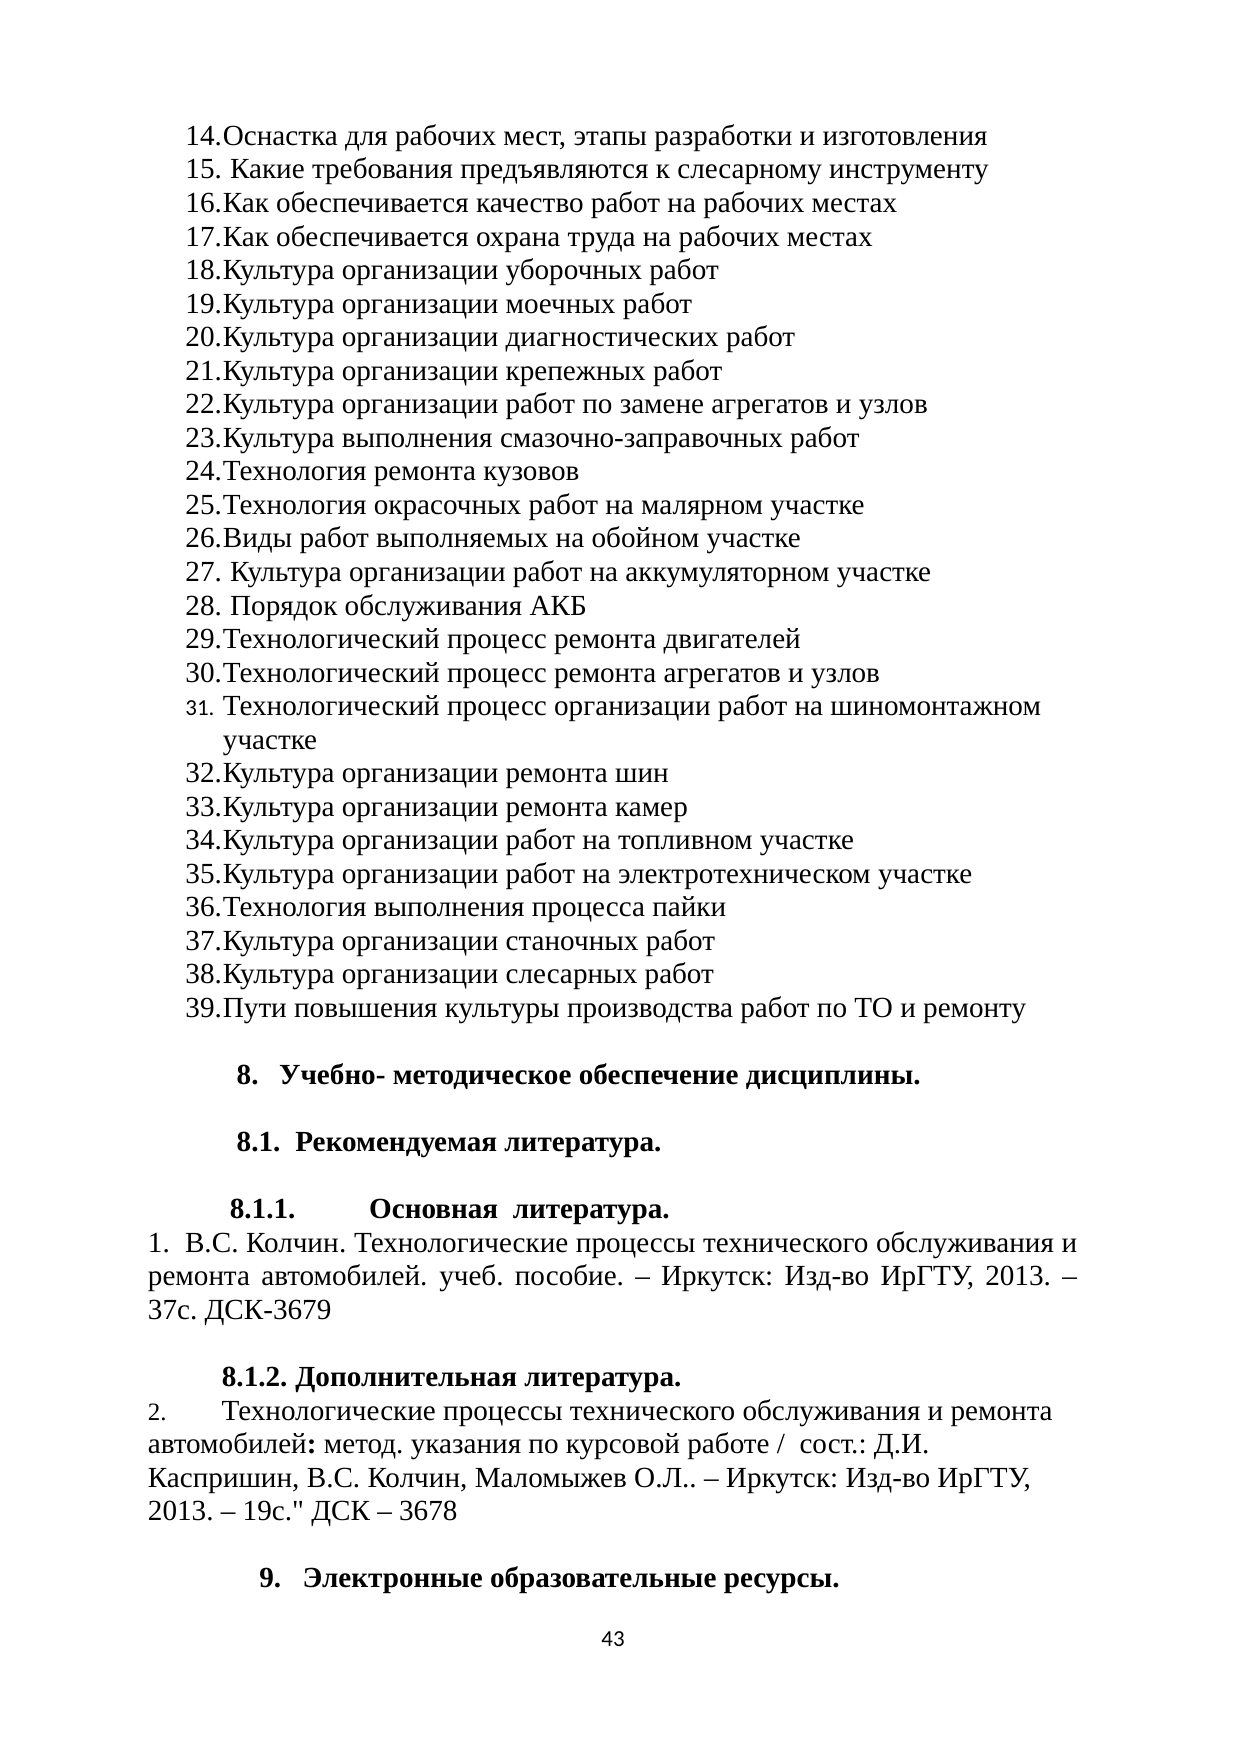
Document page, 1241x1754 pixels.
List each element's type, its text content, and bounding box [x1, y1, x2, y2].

list Порядок обслуживания АКБ [185, 588, 1078, 621]
list Технологический процесс организации работ на шиномонтажном участке [185, 688, 1078, 755]
list Как обеспечивается охрана труда на рабочих местах [185, 219, 1078, 252]
list Учебно- методическое обеспечение дисциплины. [236, 1057, 1078, 1091]
list Технология выполнения процесса пайки [185, 889, 1078, 923]
list Культура организации крепежных работ [185, 353, 1078, 386]
list Культура организации работ на топливном участке [185, 822, 1078, 856]
list Технология окрасочных работ на малярном участке [185, 487, 1078, 521]
list 1. В.С. Колчин. Технологические процессы технического обслуживания и ремонта автомобилей. учеб. пособие. – Иркутск: Изд-во ИрГТУ, 2013. – 37с. ДСК-3679 [148, 1225, 1078, 1326]
list Технология ремонта кузовов [185, 453, 1078, 487]
list Дополнительная литература. [222, 1359, 1078, 1393]
list Культура организации ремонта камер [185, 789, 1078, 822]
list Пути повышения культуры производства работ по ТО и ремонту [185, 990, 1078, 1024]
list Культура организации слесарных работ [185, 957, 1078, 990]
list Культура организации ремонта шин [185, 755, 1078, 789]
list Культура выполнения смазочно-заправочных работ [185, 420, 1078, 453]
list Культура организации работ по замене агрегатов и узлов [185, 386, 1078, 420]
list Как обеспечивается качество работ на рабочих местах [185, 185, 1078, 219]
list Технологический процесс ремонта двигателей [185, 621, 1078, 655]
list Оснастка для рабочих мест, этапы разработки и изготовления [185, 118, 1078, 152]
list Культура организации моечных работ [185, 286, 1078, 319]
list Культура организации работ на аккумуляторном участке [185, 554, 1078, 588]
list Технологический процесс ремонта агрегатов и узлов [185, 655, 1078, 688]
list Какие требования предъявляются к слесарному инструменту [185, 152, 1078, 185]
list Рекомендуемая литература. [236, 1124, 1078, 1158]
list Культура организации уборочных работ [185, 252, 1078, 286]
list Культура организации работ на электротехническом участке [185, 856, 1078, 889]
list Электронные образовательные ресурсы. [223, 1560, 1078, 1594]
list Основная литература. [223, 1191, 1078, 1225]
list Виды работ выполняемых на обойном участке [185, 521, 1078, 554]
list Культура организации диагностических работ [185, 319, 1078, 353]
list Технологические процессы технического обслуживания и ремонта автомобилей: метод. указания по курсовой работе / сост.: Д.И. Каспришин, В.С. Колчин, Маломыжев О.Л.. – Иркутск: Изд-во ИрГТУ, 2013. – 19с." ДСК – 3678 [148, 1393, 1078, 1527]
list Культура организации станочных работ [185, 923, 1078, 957]
